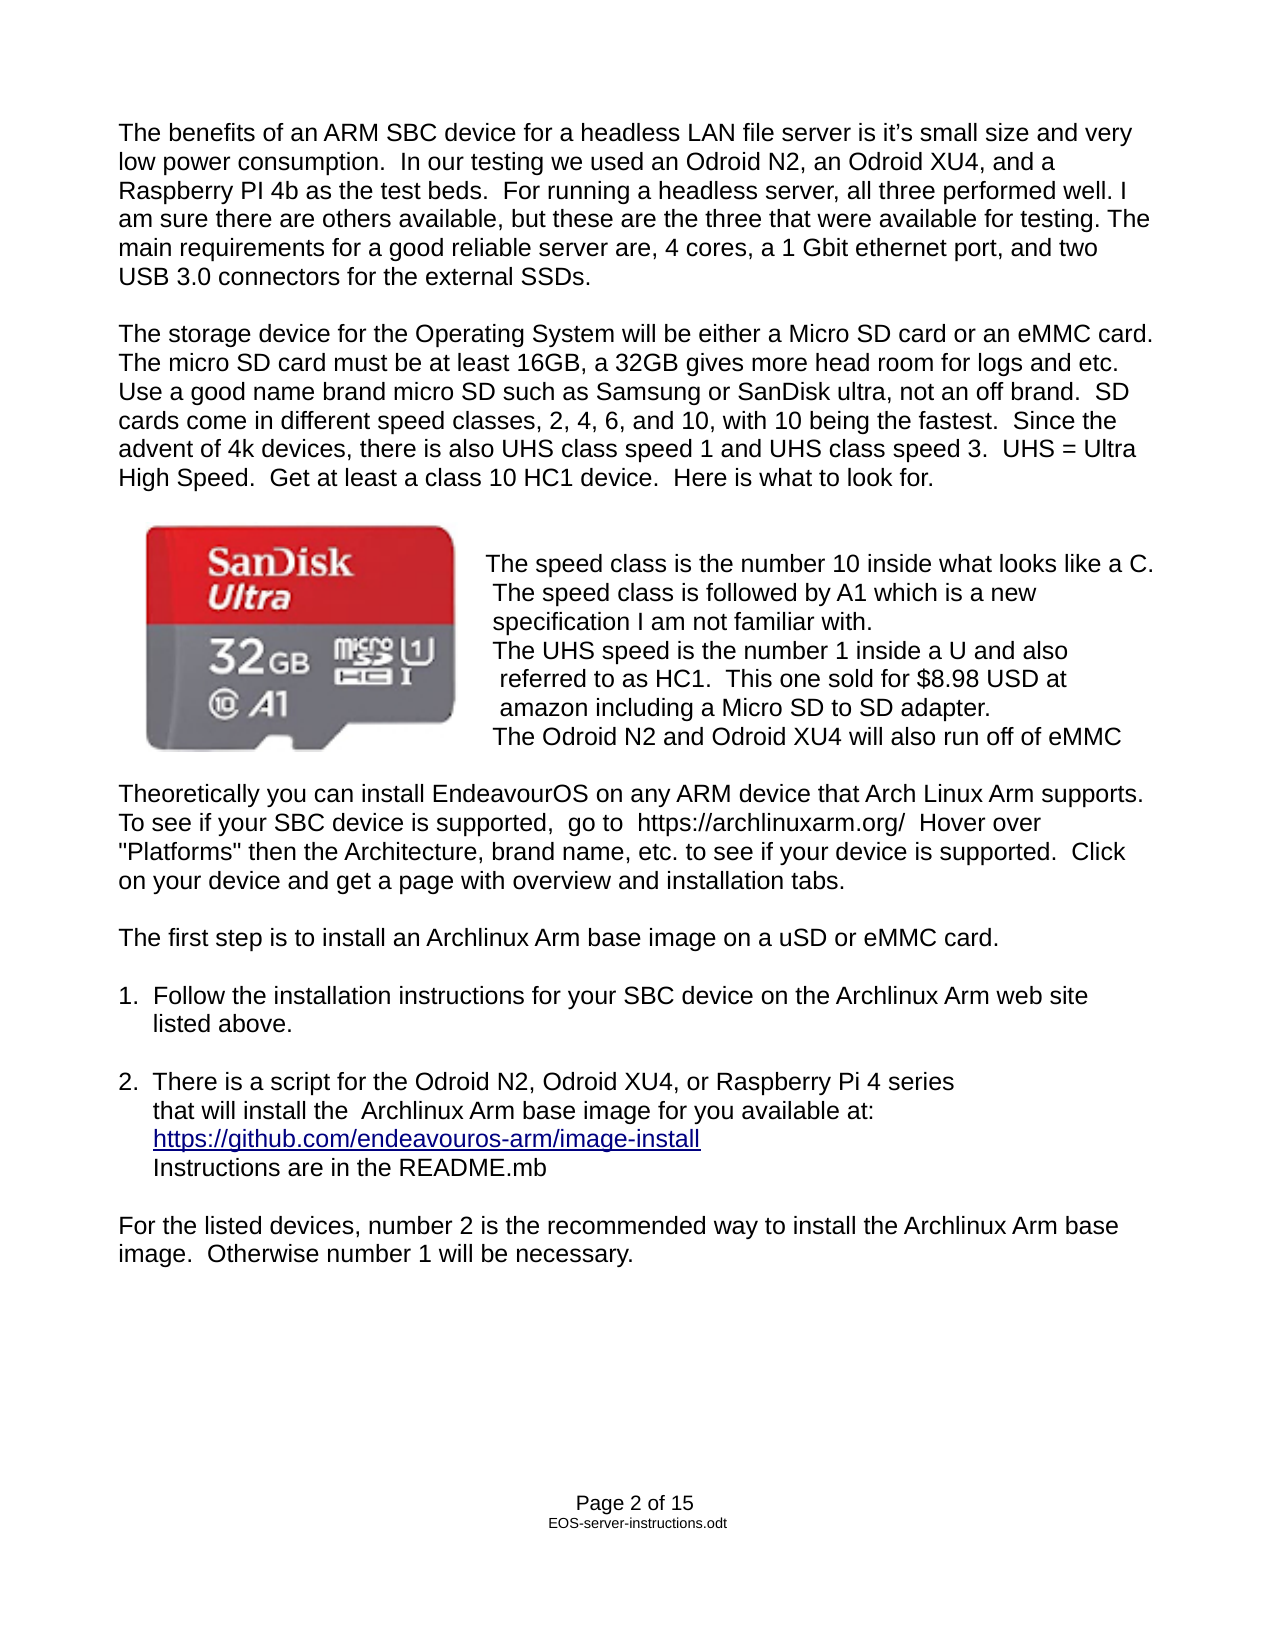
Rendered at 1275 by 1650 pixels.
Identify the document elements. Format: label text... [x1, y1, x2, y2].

text The speed class is followed by A1 which is a new [458, 578, 1157, 607]
text specification I am not familiar with. [458, 607, 1157, 636]
text 1. Follow the installation instructions for your SBC device on the Archlinux Arm web site [118, 981, 1157, 1009]
text For the listed devices, number 2 is the recommended way to install the Archlinux Arm base image. Otherwise number 1 will be necessary. [118, 1211, 1157, 1268]
text The Odroid N2 and Odroid XU4 will also run off of eMMC [458, 722, 1157, 751]
text Theoretically you can install EndeavourOS on any ARM device that Arch Linux Arm supports. [118, 779, 1157, 808]
picture [145, 522, 458, 752]
text https://github.com/endeavouros-arm/image-install [118, 1124, 1157, 1153]
text 2. There is a script for the Odroid N2, Odroid XU4, or Raspberry Pi 4 series [118, 1067, 1157, 1096]
text To see if your SBC device is supported, go to https://archlinuxarm.org/ Hover over "Platforms" then the Architecture, brand name, etc. to see if your device is supported. Click on your device and get a page with overview and installation tabs. [118, 808, 1157, 894]
text listed above. [118, 1009, 1157, 1038]
text that will install the Archlinux Arm base image for you available at: [118, 1096, 1157, 1124]
text Instructions are in the README.mb [118, 1153, 1157, 1182]
text The first step is to install an Archlinux Arm base image on a uSD or eMMC card. [118, 923, 1157, 952]
text referred to as HC1. This one sold for $8.98 USD at [458, 664, 1157, 693]
text The micro SD card must be at least 16GB, a 32GB gives more head room for logs and etc. Use a good name brand micro SD such as Samsung or SanDisk ultra, not an off brand. SD cards come in different speed classes, 2, 4, 6, and 10, with 10 being the fastest. Since the advent of 4k devices, there is also UHS class speed 1 and UHS class speed 3. UHS = Ultra High Speed. Get at least a class 10 HC1 device. Here is what to look for. [118, 348, 1157, 492]
text The UHS speed is the number 1 inside a U and also [458, 636, 1157, 664]
text The storage device for the Operating System will be either a Micro SD card or an eMMC card. [118, 319, 1157, 348]
text [118, 607, 145, 636]
text The benefits of an ARM SBC device for a headless LAN file server is it’s small size and very low power consumption. In our testing we used an Odroid N2, an Odroid XU4, and a Raspberry PI 4b as the test beds. For running a headless server, all three performed well. I am sure there are others available, but these are the three that were available for testing. The main requirements for a good reliable server are, 4 cores, a 1 Gbit ethernet port, and two USB 3.0 connectors for the external SSDs. [118, 118, 1157, 291]
text amazon including a Micro SD to SD adapter. [458, 693, 1157, 722]
text The speed class is the number 10 inside what looks like a C. [458, 549, 1157, 578]
